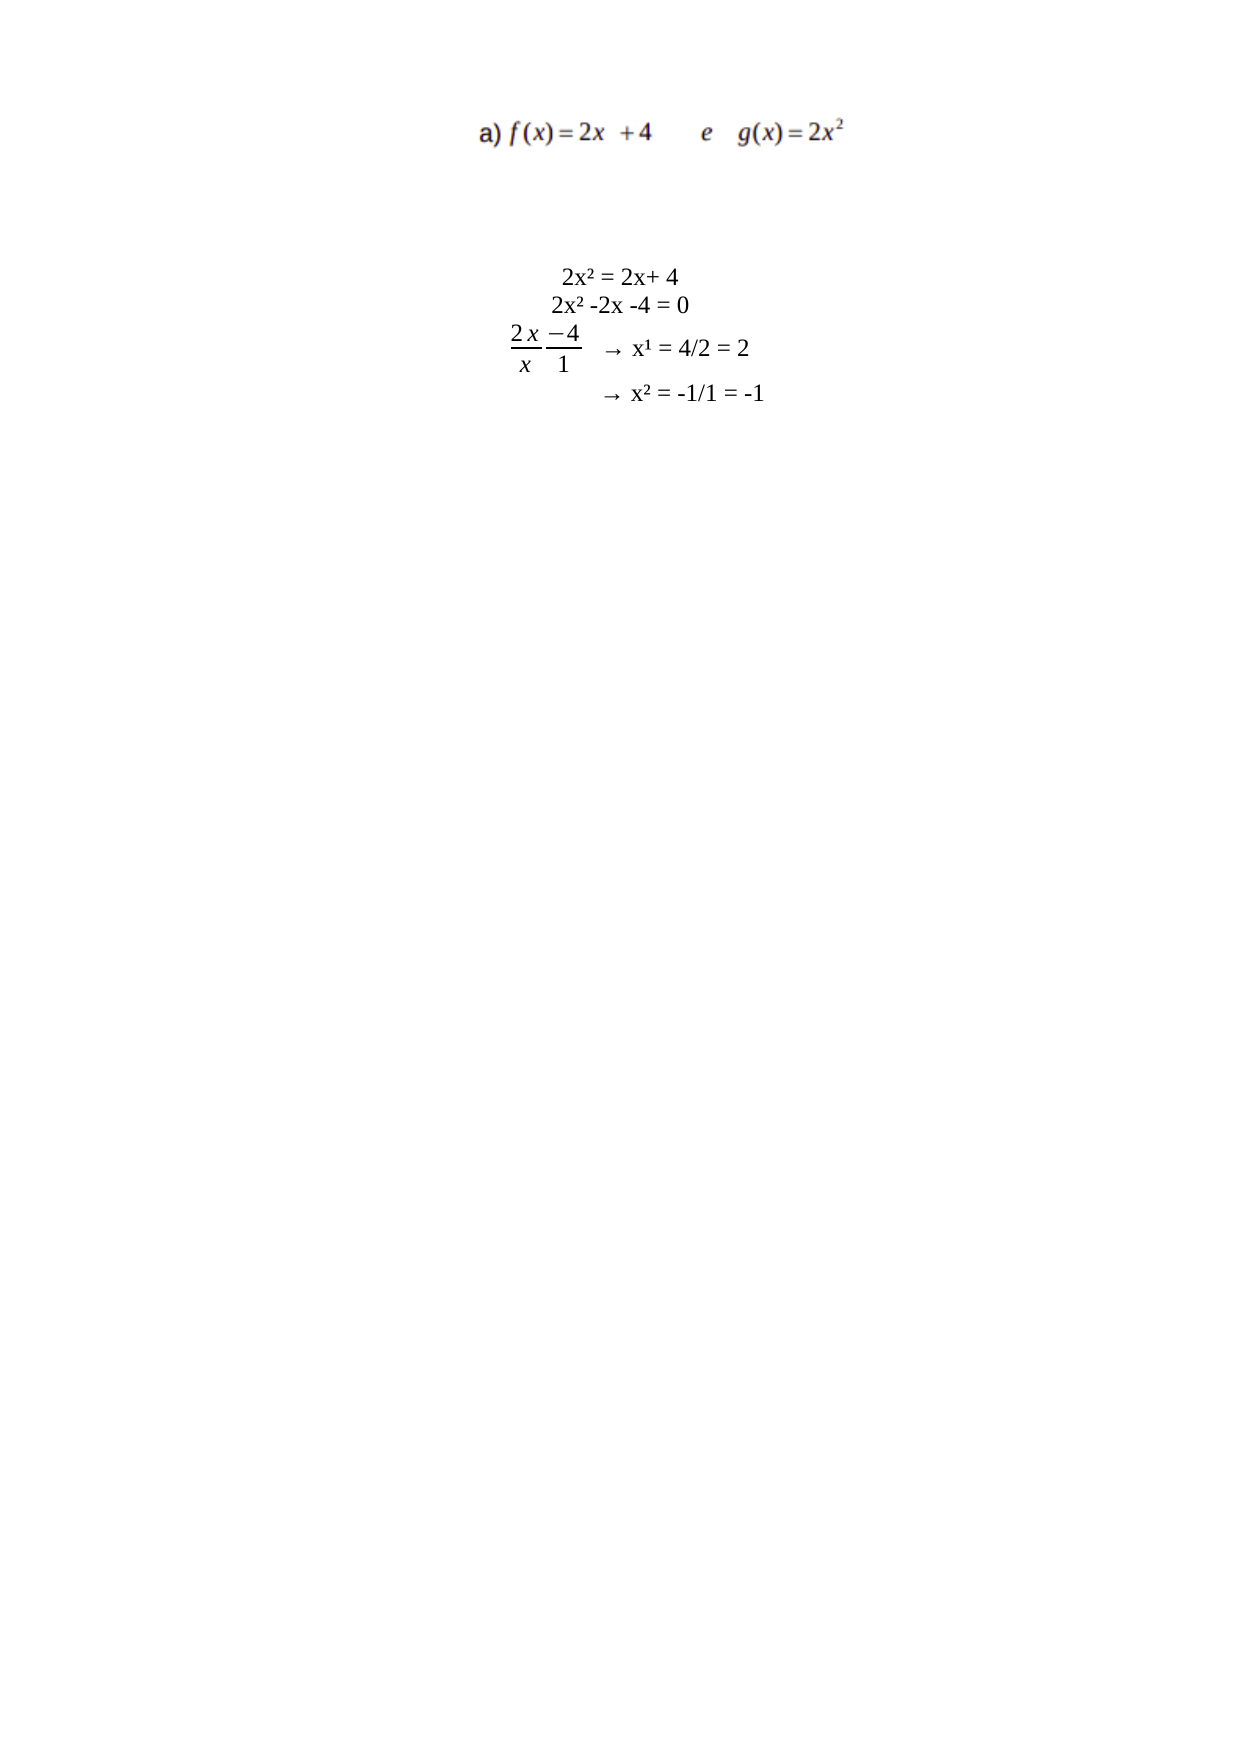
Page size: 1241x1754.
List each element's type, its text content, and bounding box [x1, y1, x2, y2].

picture [460, 95, 866, 166]
text → x² = -1/1 = -1 [118, 378, 1122, 407]
text → x¹ = 4/2 = 2 [118, 319, 1122, 378]
text 2x² -2x -4 = 0 [118, 291, 1122, 319]
text 2x² = 2x+ 4 [118, 262, 1122, 291]
